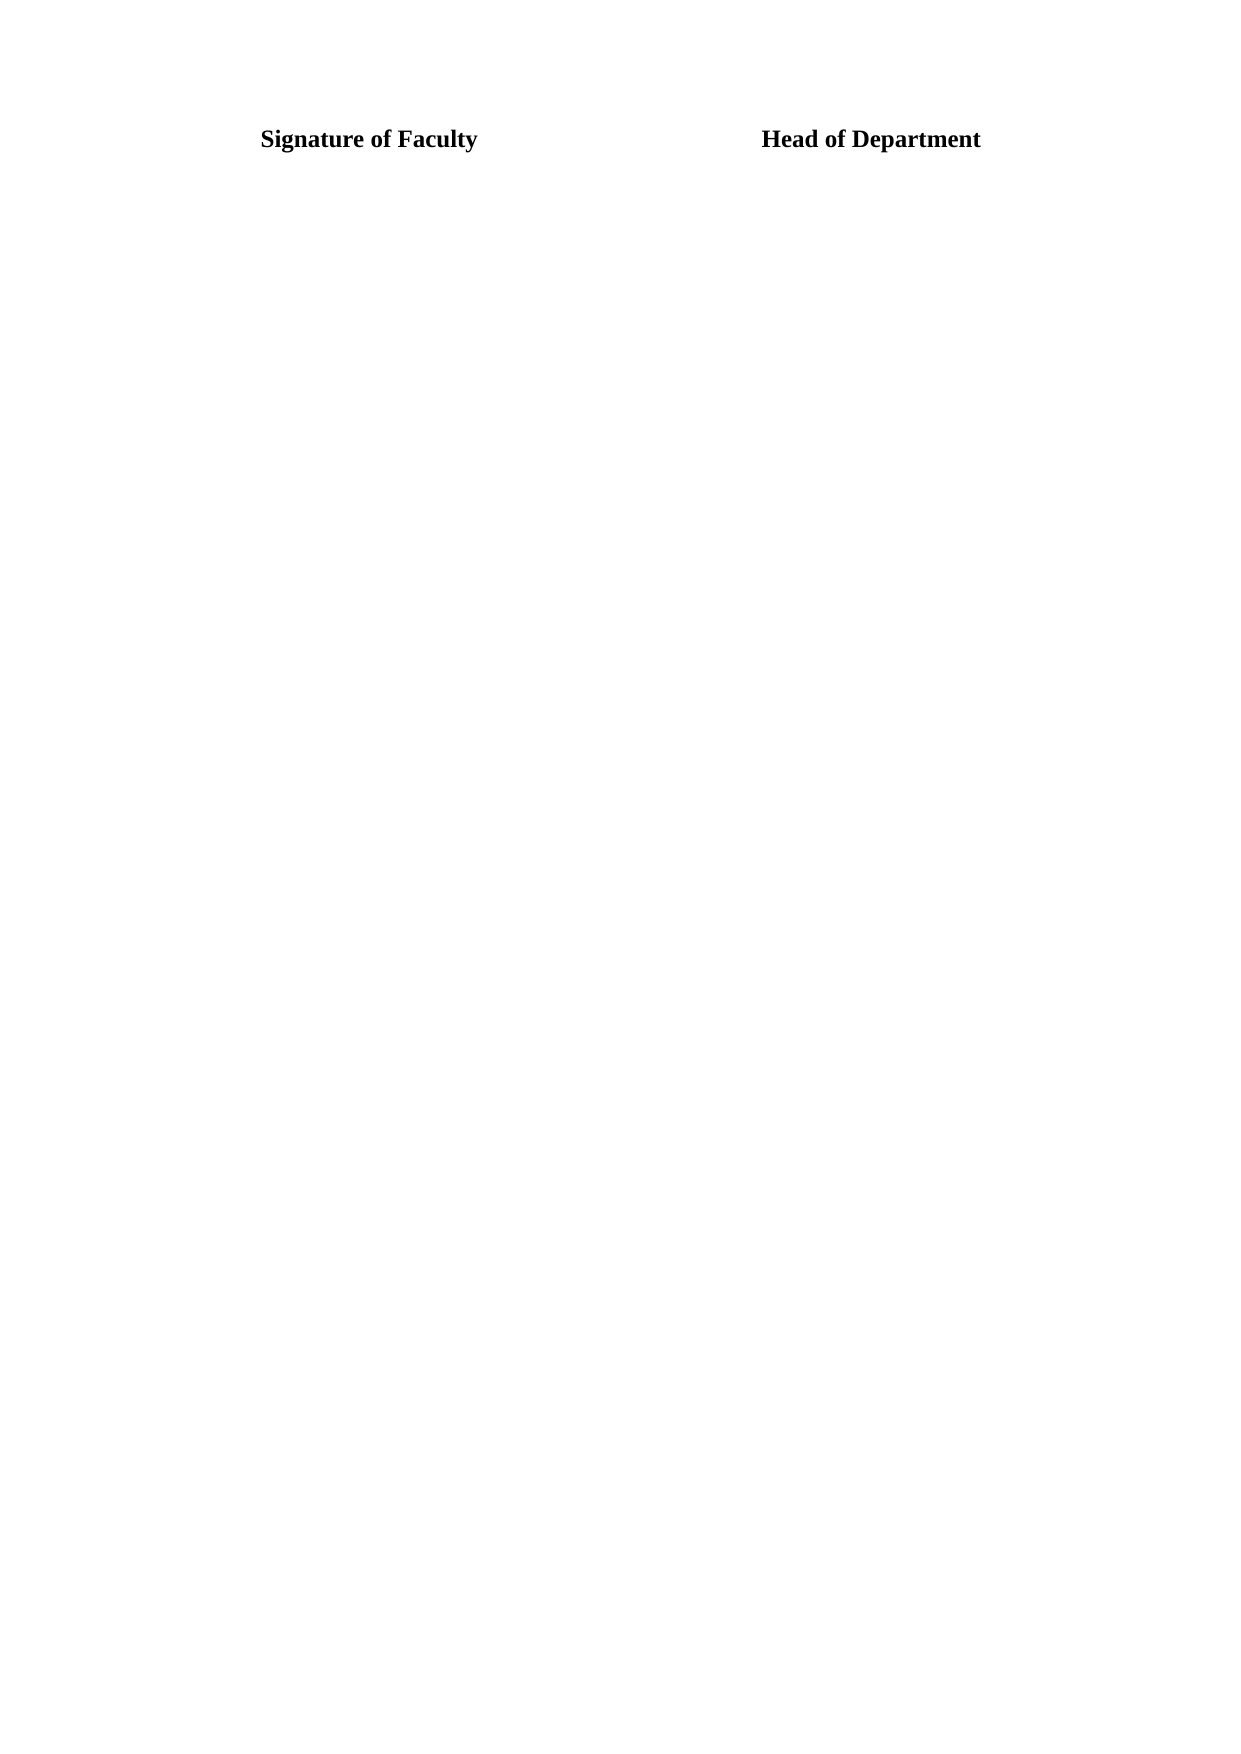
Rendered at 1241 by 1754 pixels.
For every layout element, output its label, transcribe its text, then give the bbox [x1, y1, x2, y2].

table_header Head of Department [620, 118, 1122, 158]
table_header Signature of Faculty [118, 118, 620, 158]
